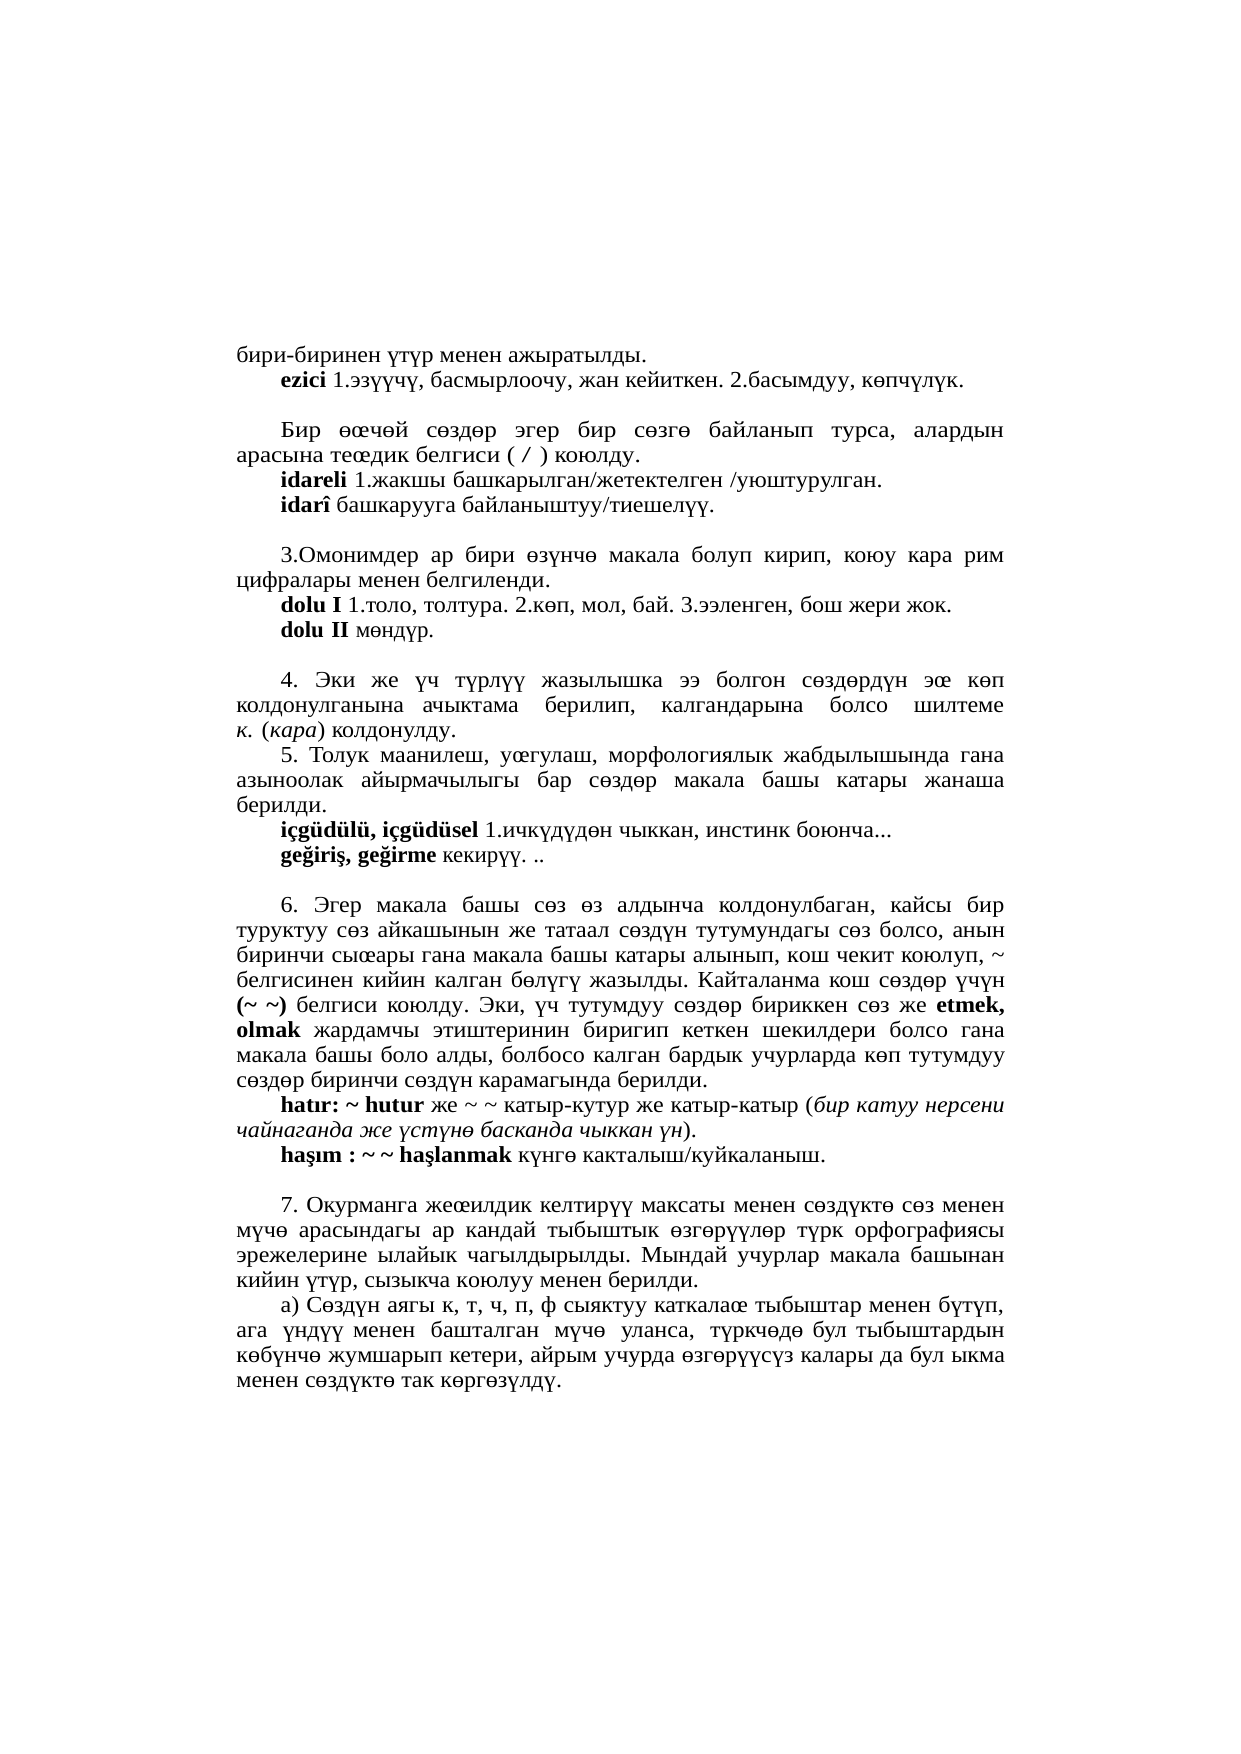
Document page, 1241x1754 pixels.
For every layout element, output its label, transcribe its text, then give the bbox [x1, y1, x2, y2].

text hatır: ~ hutur же ~ ~ катыр-кутур же катыр-катыр (бир катуу нерсени чайнаганда же үстүнө басканда чыккан үн). [236, 1093, 1004, 1143]
text 7. Окурманга жеœилдик келтирүү максаты менен сөздүктө сөз менен мүчө арасындагы ар кандай тыбыштык өзгөрүүлөр түрк орфографиясы эрежелерине ылайык чагылдырылды. Мындай учурлар макала башынан кийин үтүр, сызыкча коюлуу менен берилди. [236, 1193, 1004, 1293]
text idareli 1.жакшы башкарылган/жетектелген /уюштурулган. [280, 468, 1065, 493]
text dolu II мөндүр. [280, 618, 1065, 643]
text idarî башкарууга байланыштуу/тиешелүү. [280, 493, 1065, 518]
text 6. Эгер макала башы сөз өз алдынча колдонулбаган, кайсы бир туруктуу сөз айкашынын же татаал сөздүн тутумундагы сөз болсо, анын биринчи сыœары гана макала башы катары алынып, кош чекит коюлуп, ~ белгисинен кийин калган бөлүгү жазылды. Кайталанма кош сөздөр үчүн (~ ~) белгиси коюлду. Эки, үч тутумдуу сөздөр бириккен сөз же etmek, olmak жардамчы этиштеринин биригип кеткен шекилдери болсо гана макала башы боло алды, болбосо калган бардык учурларда көп тутумдуу сөздөр биринчи сөздүн карамагында берилди. [236, 893, 1005, 1093]
text 5. Толук маанилеш, уœгулаш, морфологиялык жабдылышында гана азыноолак айырмачылыгы бар сөздөр макала башы катары жанаша берилди. [236, 743, 1004, 818]
text Бир өœчөй сөздөр эгер бир сөзгө байланып турса, алардын арасына теœдик белгиси ( / ) коюлду. [236, 418, 1004, 468]
text а) Сөздүн аягы к, т, ч, п, ф сыяктуу каткалаœ тыбыштар менен бүтүп, ага үндүү менен башталган мүчө уланса, түркчөдө бул тыбыштардын көбүнчө жумшарып кетери, айрым учурда өзгөрүүсүз калары да бул ыкма менен сөздүктө так көргөзүлдү. [236, 1293, 1005, 1393]
text ezici 1.эзүүчү, басмырлоочу, жан кейиткен. 2.басымдуу, көпчүлүк. [280, 368, 1065, 393]
text haşım : ~ ~ haşlanmak күнгө какталыш/куйкаланыш. [280, 1143, 1065, 1168]
text 4. Эки же үч түрлүү жазылышка ээ болгон сөздөрдүн эœ көп колдонулганына ачыктама берилип, калгандарына болсо шилтеме к. (кара) колдонулду. [236, 668, 1005, 743]
text geğiriş, geğirme кекирүү. .. [280, 843, 1065, 868]
text içgüdülü, içgüdüsel 1.ичкүдүдөн чыккан, инстинк боюнча... [280, 818, 1065, 843]
text 3.Омонимдер ар бири өзүнчө макала болуп кирип, коюу кара рим цифралары менен белгиленди. [236, 543, 1004, 593]
text бири-биринен үтүр менен ажыратылды. [236, 341, 1065, 368]
text dolu I 1.толо, толтура. 2.көп, мол, бай. 3.ээленген, бош жери жок. [280, 593, 1065, 618]
